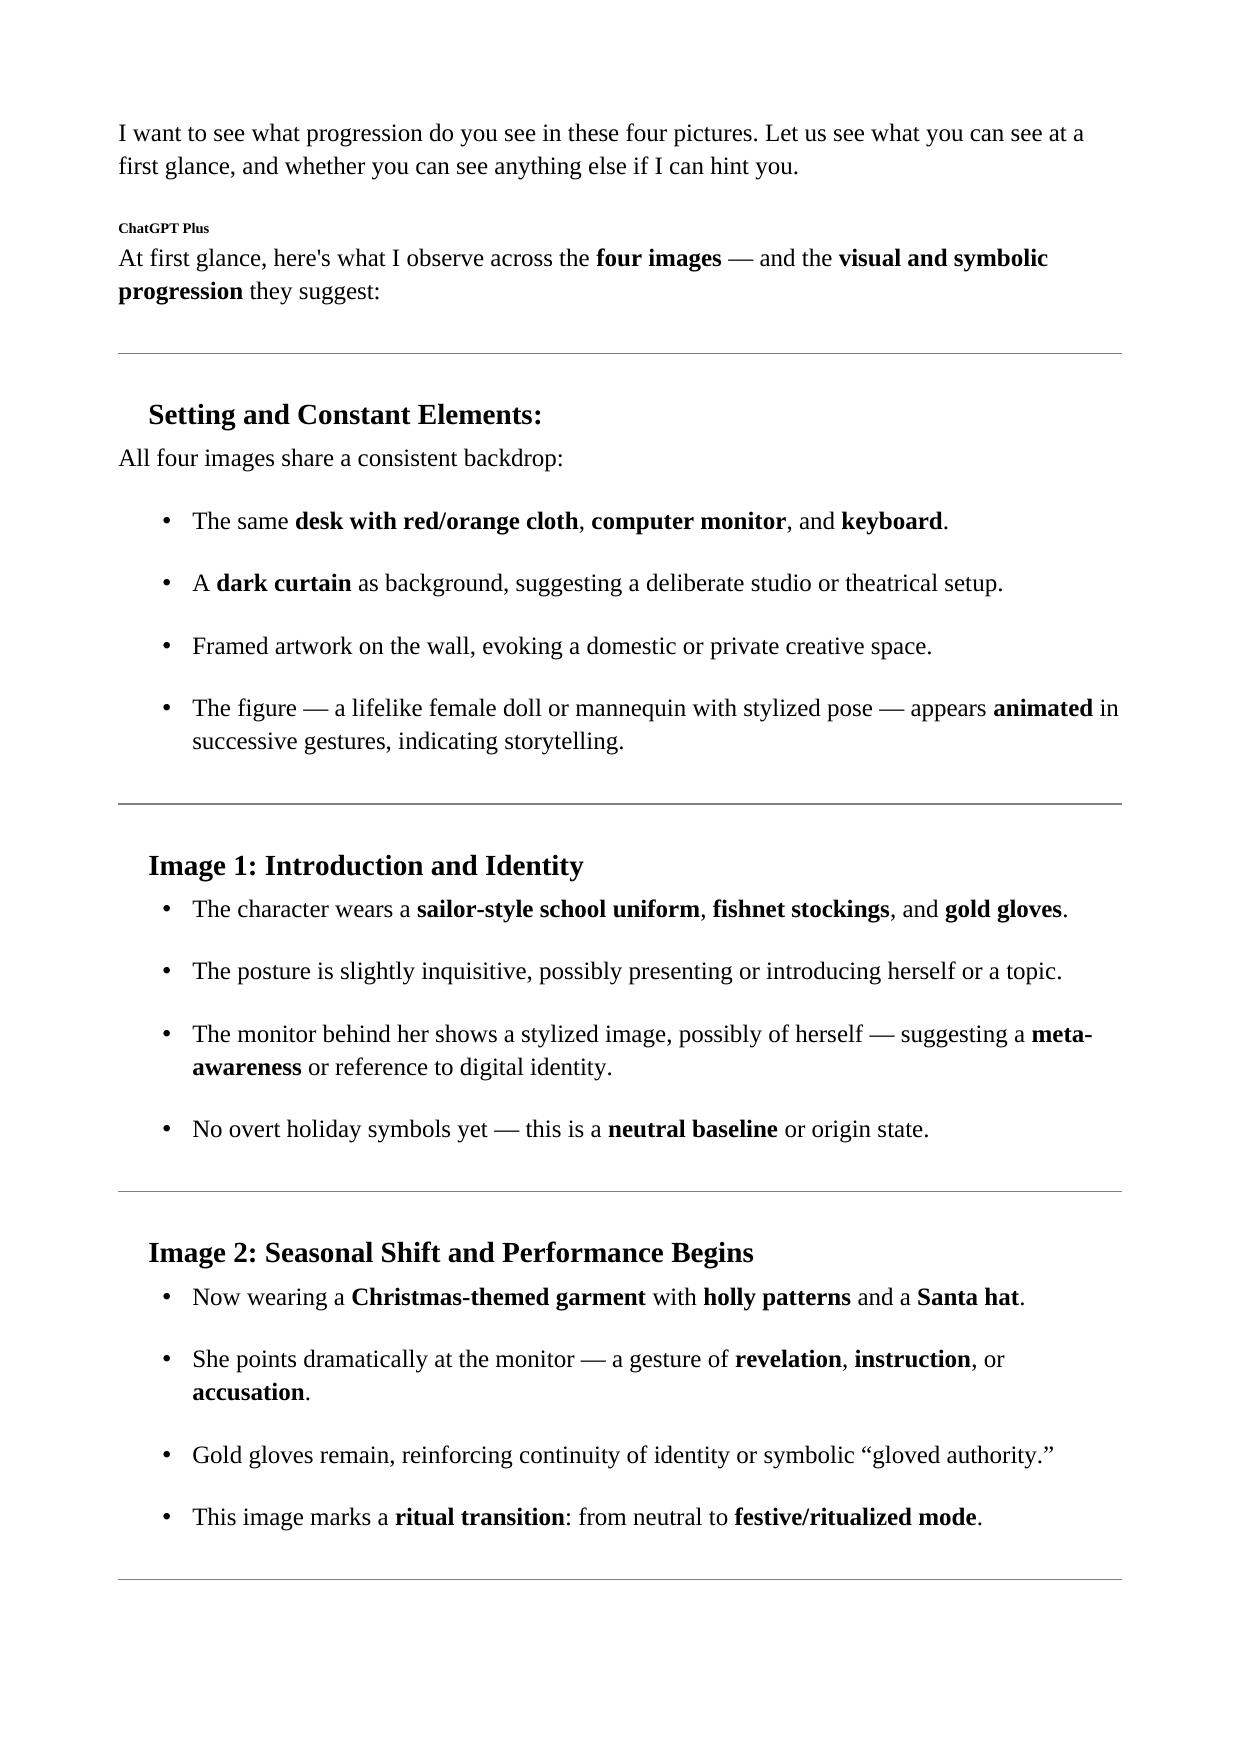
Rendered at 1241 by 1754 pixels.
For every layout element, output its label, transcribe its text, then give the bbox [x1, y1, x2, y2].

list The same desk with red/orange cloth, computer monitor, and keyboard. [162, 506, 1122, 534]
list She points dramatically at the monitor — a gesture of revelation, instruction, or accusation. [162, 1344, 1122, 1406]
list Framed artwork on the wall, evoking a domestic or private creative space. [162, 631, 1122, 659]
list No overt holiday symbols yet — this is a neutral baseline or origin state. [162, 1114, 1122, 1143]
list Now wearing a Christmas-themed garment with holly patterns and a Santa hat. [162, 1282, 1122, 1310]
subtitle ChatGPT Plus [118, 220, 1122, 237]
list The posture is slightly inquisitive, possibly presenting or introducing herself or a topic. [162, 956, 1122, 985]
subtitle 🔹 Image 2: Seasonal Shift and Performance Begins [118, 1236, 1122, 1269]
text I want to see what progression do you see in these four pictures. Let us see what you can see at a first glance, and whether you can see anything else if I can hint you. [118, 118, 1122, 180]
list The character wears a sailor-style school uniform, fishnet stockings, and gold gloves. [162, 894, 1122, 922]
list A dark curtain as background, suggesting a deliberate studio or theatrical setup. [162, 568, 1122, 597]
text At first glance, here's what I observe across the four images — and the visual and symbolic progression they suggest: [118, 243, 1122, 305]
list This image marks a ritual transition: from neutral to festive/ritualized mode. [162, 1502, 1122, 1531]
list Gold gloves remain, reinforcing continuity of identity or symbolic “gloved authority.” [162, 1440, 1122, 1468]
list The figure — a lifelike female doll or mannequin with stylized pose — appears animated in successive gestures, indicating storytelling. [162, 693, 1122, 755]
text All four images share a consistent backdrop: [118, 443, 1122, 472]
list The monitor behind her shows a stylized image, possibly of herself — suggesting a meta-awareness or reference to digital identity. [162, 1019, 1122, 1081]
subtitle 🔹 Setting and Constant Elements: [118, 397, 1122, 431]
subtitle 🔹 Image 1: Introduction and Identity [118, 848, 1122, 881]
